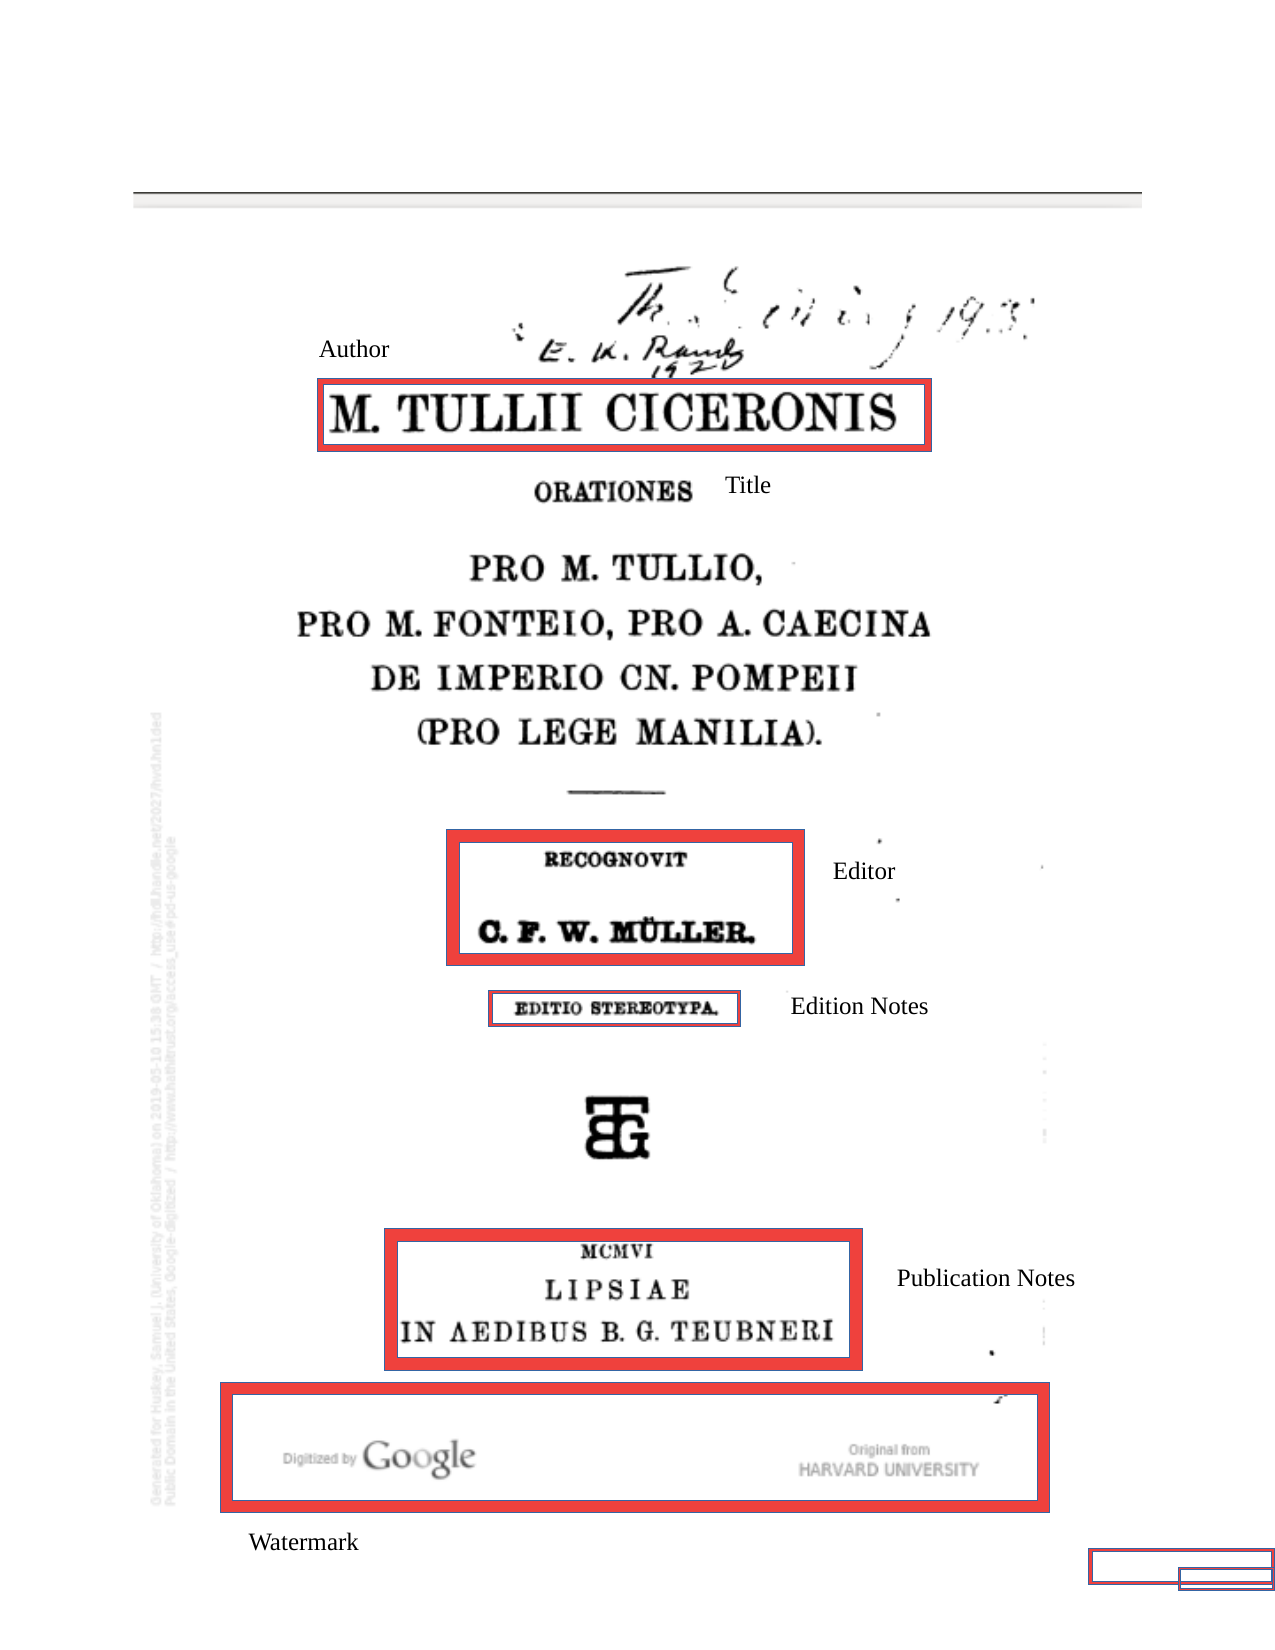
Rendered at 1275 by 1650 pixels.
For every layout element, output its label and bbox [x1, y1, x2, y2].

picture [200, 192, 1142, 1527]
